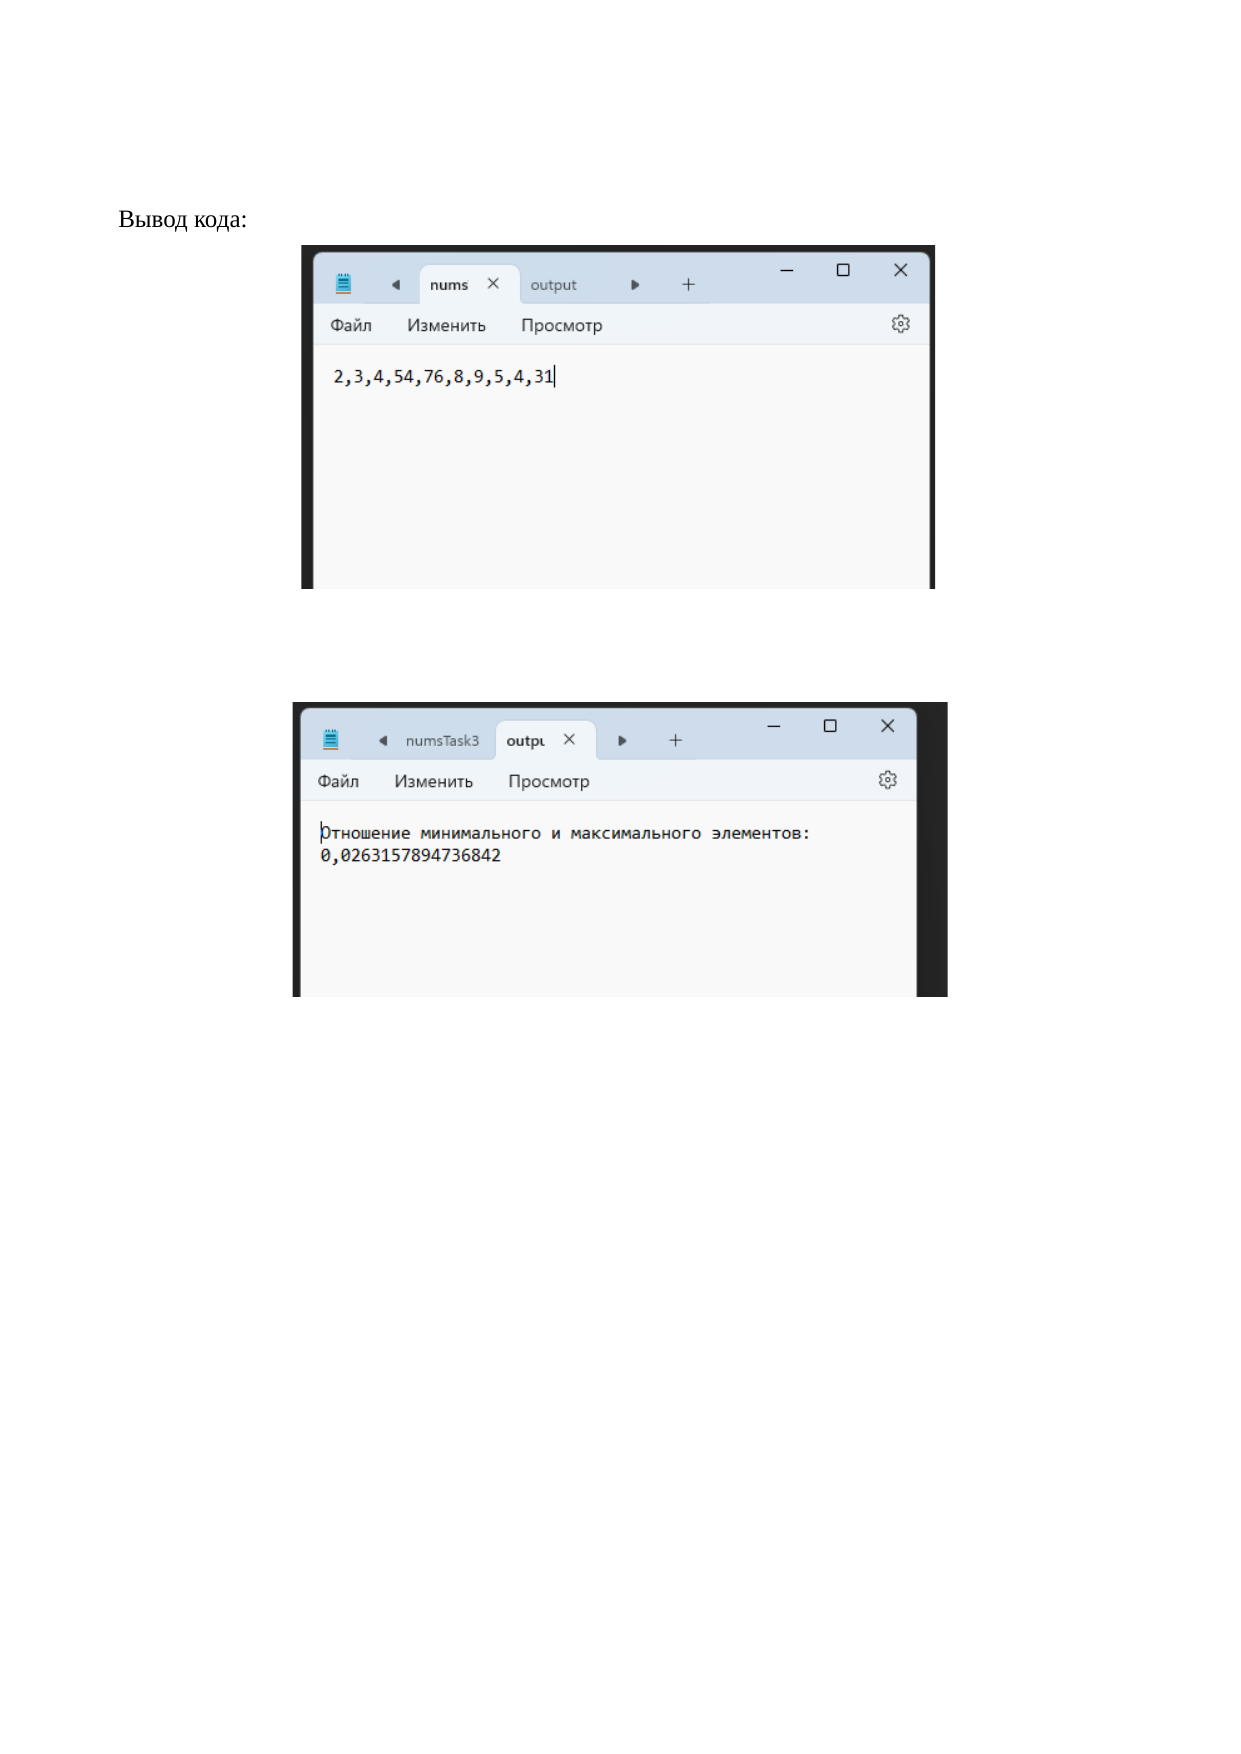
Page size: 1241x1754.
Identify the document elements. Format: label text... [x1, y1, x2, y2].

picture [301, 245, 936, 589]
picture [292, 702, 948, 997]
text Вывод кода: [118, 204, 1122, 233]
